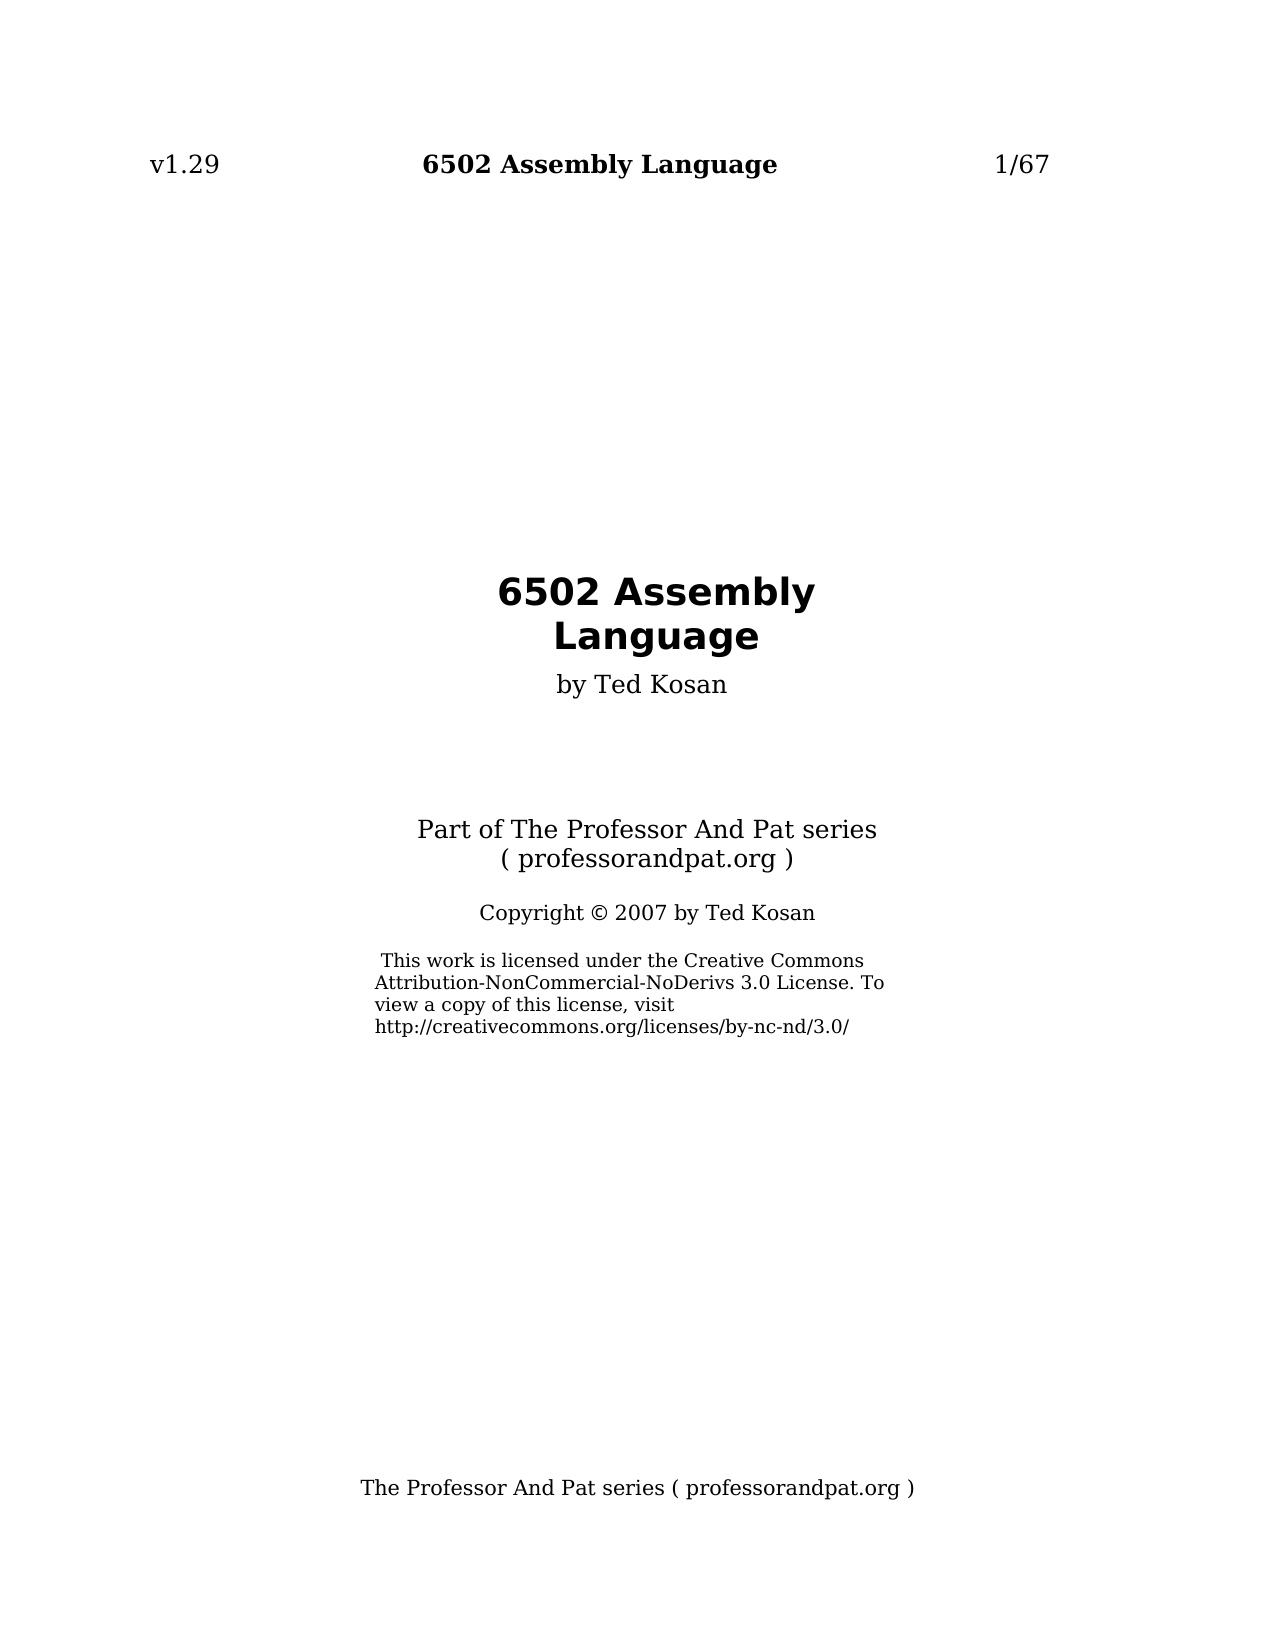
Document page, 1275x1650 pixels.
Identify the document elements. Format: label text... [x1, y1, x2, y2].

text This work is licensed under the Creative Commons Attribution-NonCommercial-NoDerivs 3.0 License. To view a copy of this license, visit http://creativecommons.org/licenses/by-nc-nd/3.0/ [374, 950, 920, 1038]
text by Ted Kosan [425, 671, 858, 700]
text Copyright © 2007 by Ted Kosan [374, 898, 920, 926]
text Part of The Professor And Pat series ( professorandpat.org ) [374, 815, 920, 873]
subtitle 6502 Assembly Language [425, 571, 858, 658]
